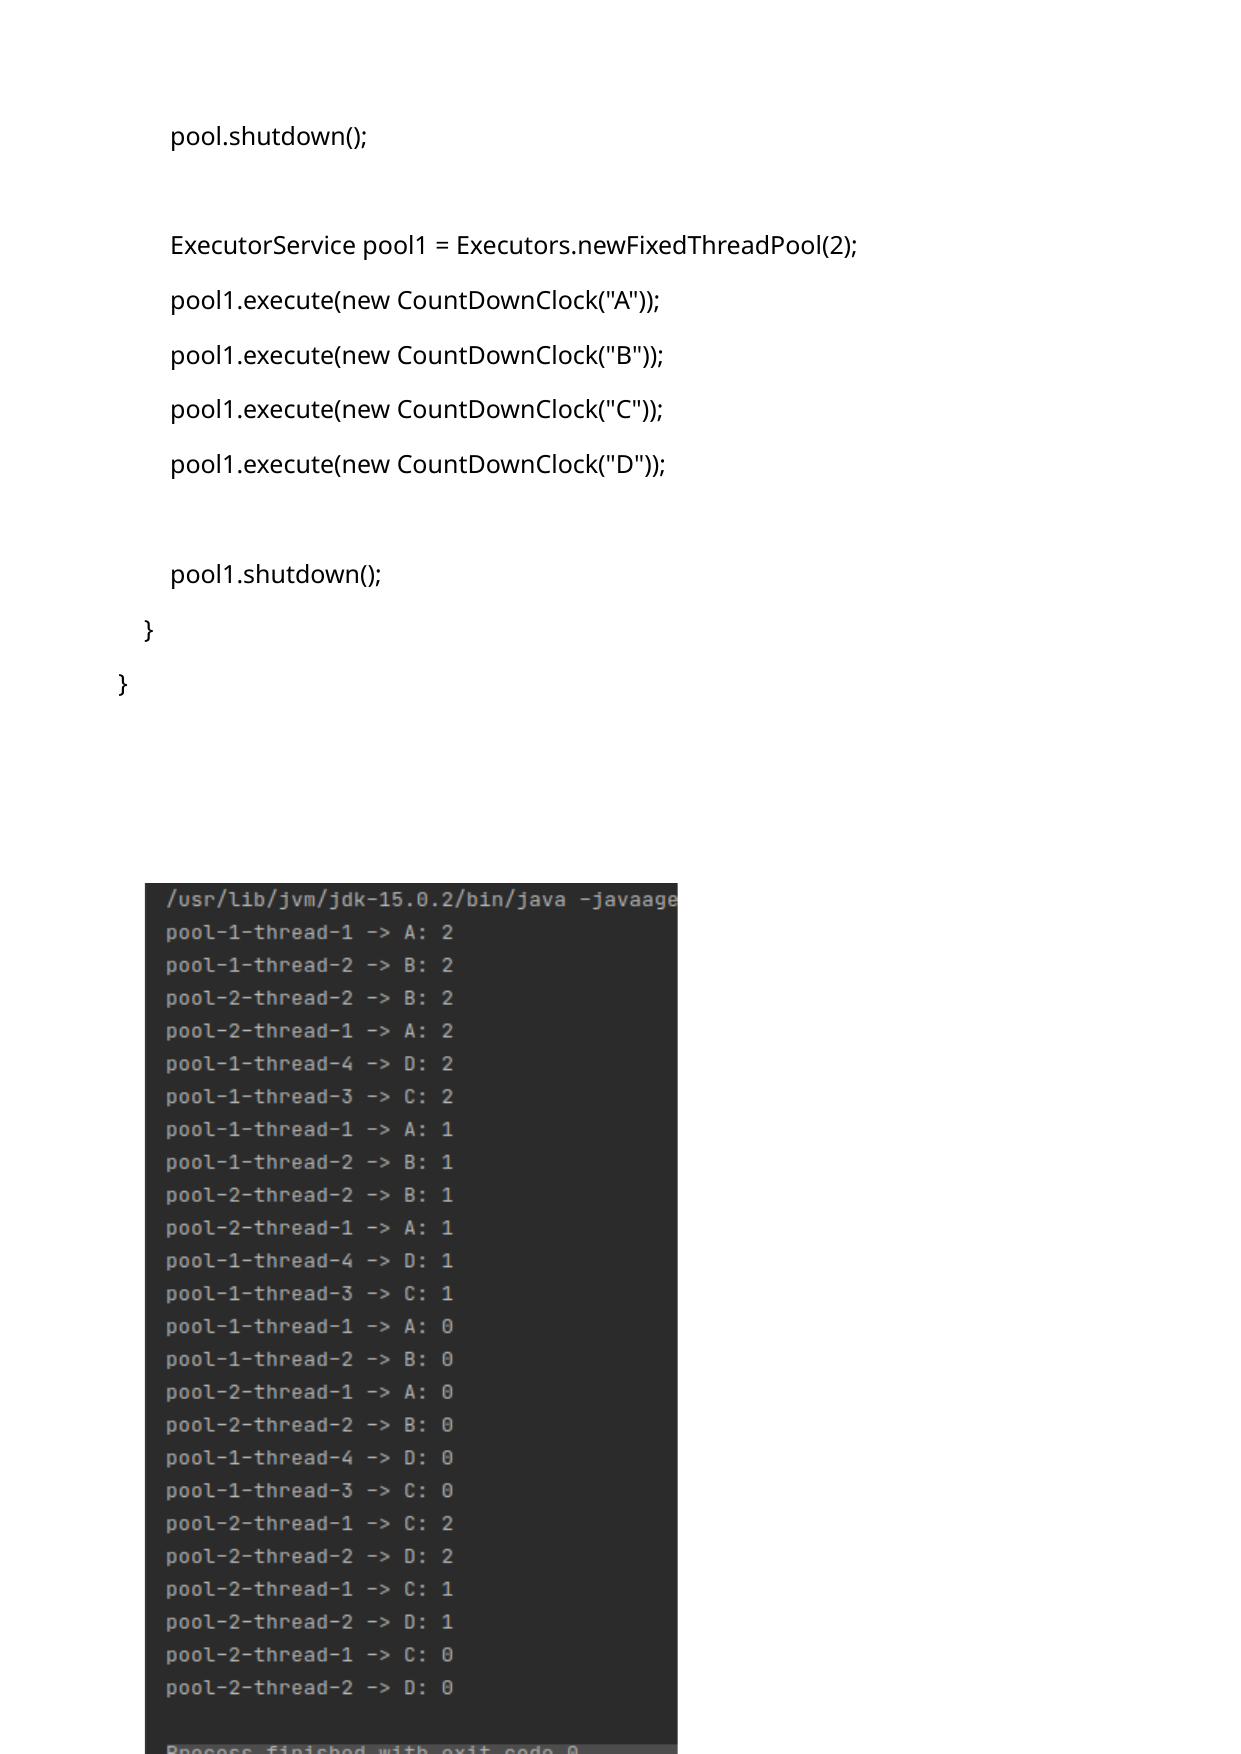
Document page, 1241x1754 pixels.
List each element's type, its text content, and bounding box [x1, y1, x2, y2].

picture [144, 883, 678, 1754]
text ExecutorService pool1 = Executors.newFixedThreadPool(2); [118, 228, 1122, 262]
text pool.shutdown(); [118, 118, 1122, 152]
text pool1.execute(new CountDownClock("C")); [118, 392, 1122, 426]
text pool1.shutdown(); [118, 556, 1122, 591]
text pool1.execute(new CountDownClock("D")); [118, 447, 1122, 481]
text pool1.execute(new CountDownClock("B")); [118, 337, 1122, 371]
text pool1.execute(new CountDownClock("A")); [118, 282, 1122, 317]
text } [118, 611, 1122, 645]
text } [118, 666, 1122, 700]
